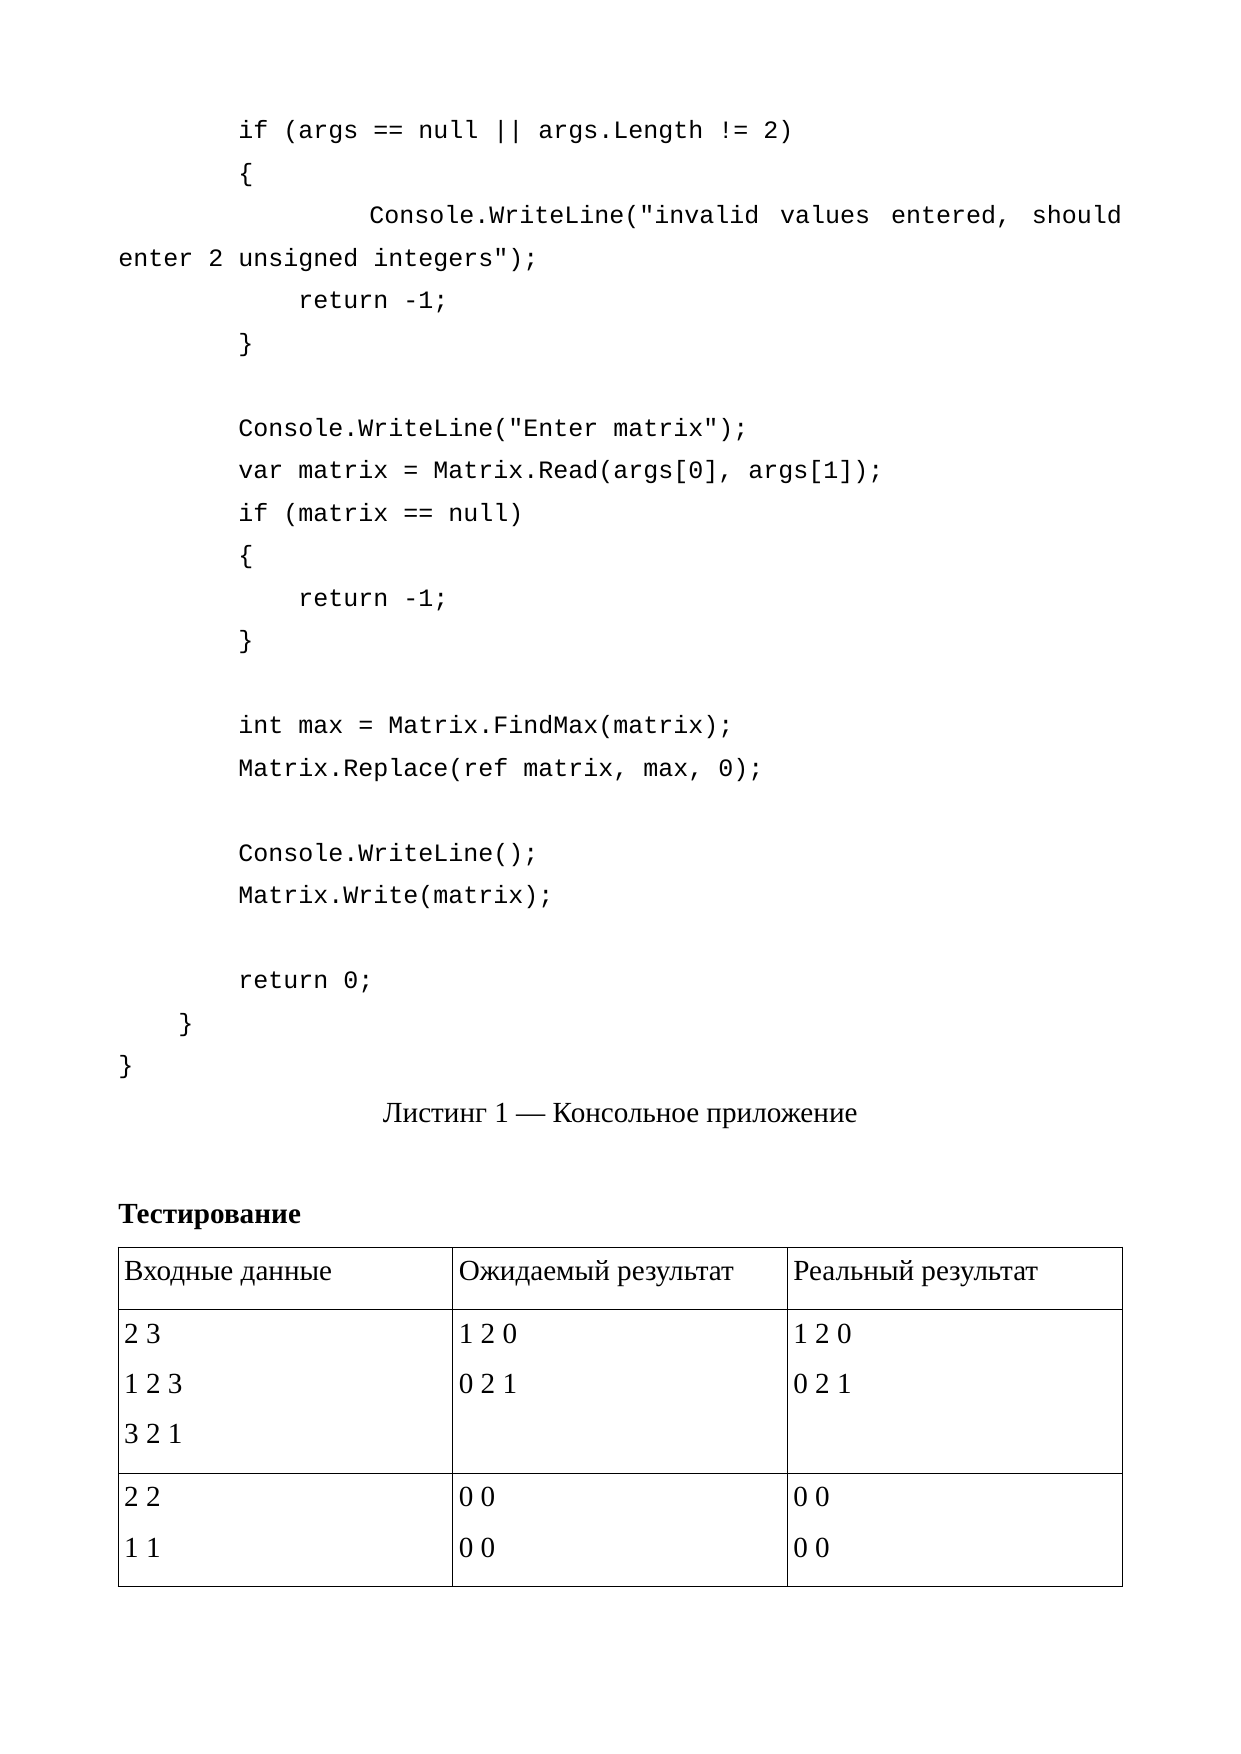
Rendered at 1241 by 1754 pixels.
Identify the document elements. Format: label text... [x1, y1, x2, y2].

text } [118, 1011, 1122, 1039]
text Matrix.Replace(ref matrix, max, 0); [118, 756, 1122, 784]
text var matrix = Matrix.Read(args[0], args[1]); [118, 458, 1122, 486]
text Console.WriteLine(); [118, 841, 1122, 869]
text if (matrix == null) [118, 501, 1122, 529]
text } [118, 1053, 1122, 1081]
text return -1; [118, 586, 1122, 614]
text Matrix.Write(matrix); [118, 883, 1122, 911]
table_cell 1 2 0 0 2 1 [453, 1310, 787, 1473]
text } [118, 628, 1122, 656]
table_header Реальный результат [788, 1248, 1122, 1309]
text Console.WriteLine("Enter matrix"); [118, 416, 1122, 444]
text Console.WriteLine("invalid values entered, should enter 2 unsigned integers"); [118, 203, 1122, 274]
table_header Ожидаемый результат [453, 1248, 787, 1309]
text { [118, 543, 1122, 571]
text Листинг 1 — Консольное приложение [118, 1096, 1122, 1129]
table_cell 0 0 0 0 [788, 1474, 1122, 1586]
text { [118, 161, 1122, 189]
table_header Входные данные [119, 1248, 452, 1309]
table_cell 1 2 0 0 2 1 [788, 1310, 1122, 1473]
table_cell 2 3 1 2 3 3 2 1 [119, 1310, 452, 1473]
text int max = Matrix.FindMax(matrix); [118, 713, 1122, 741]
text return -1; [118, 288, 1122, 316]
text } [118, 331, 1122, 359]
table_cell 0 0 0 0 [453, 1474, 787, 1586]
text Тестирование [118, 1196, 1122, 1230]
text return 0; [118, 968, 1122, 996]
table_cell 2 2 1 1 [119, 1474, 452, 1586]
text if (args == null || args.Length != 2) [118, 118, 1122, 146]
